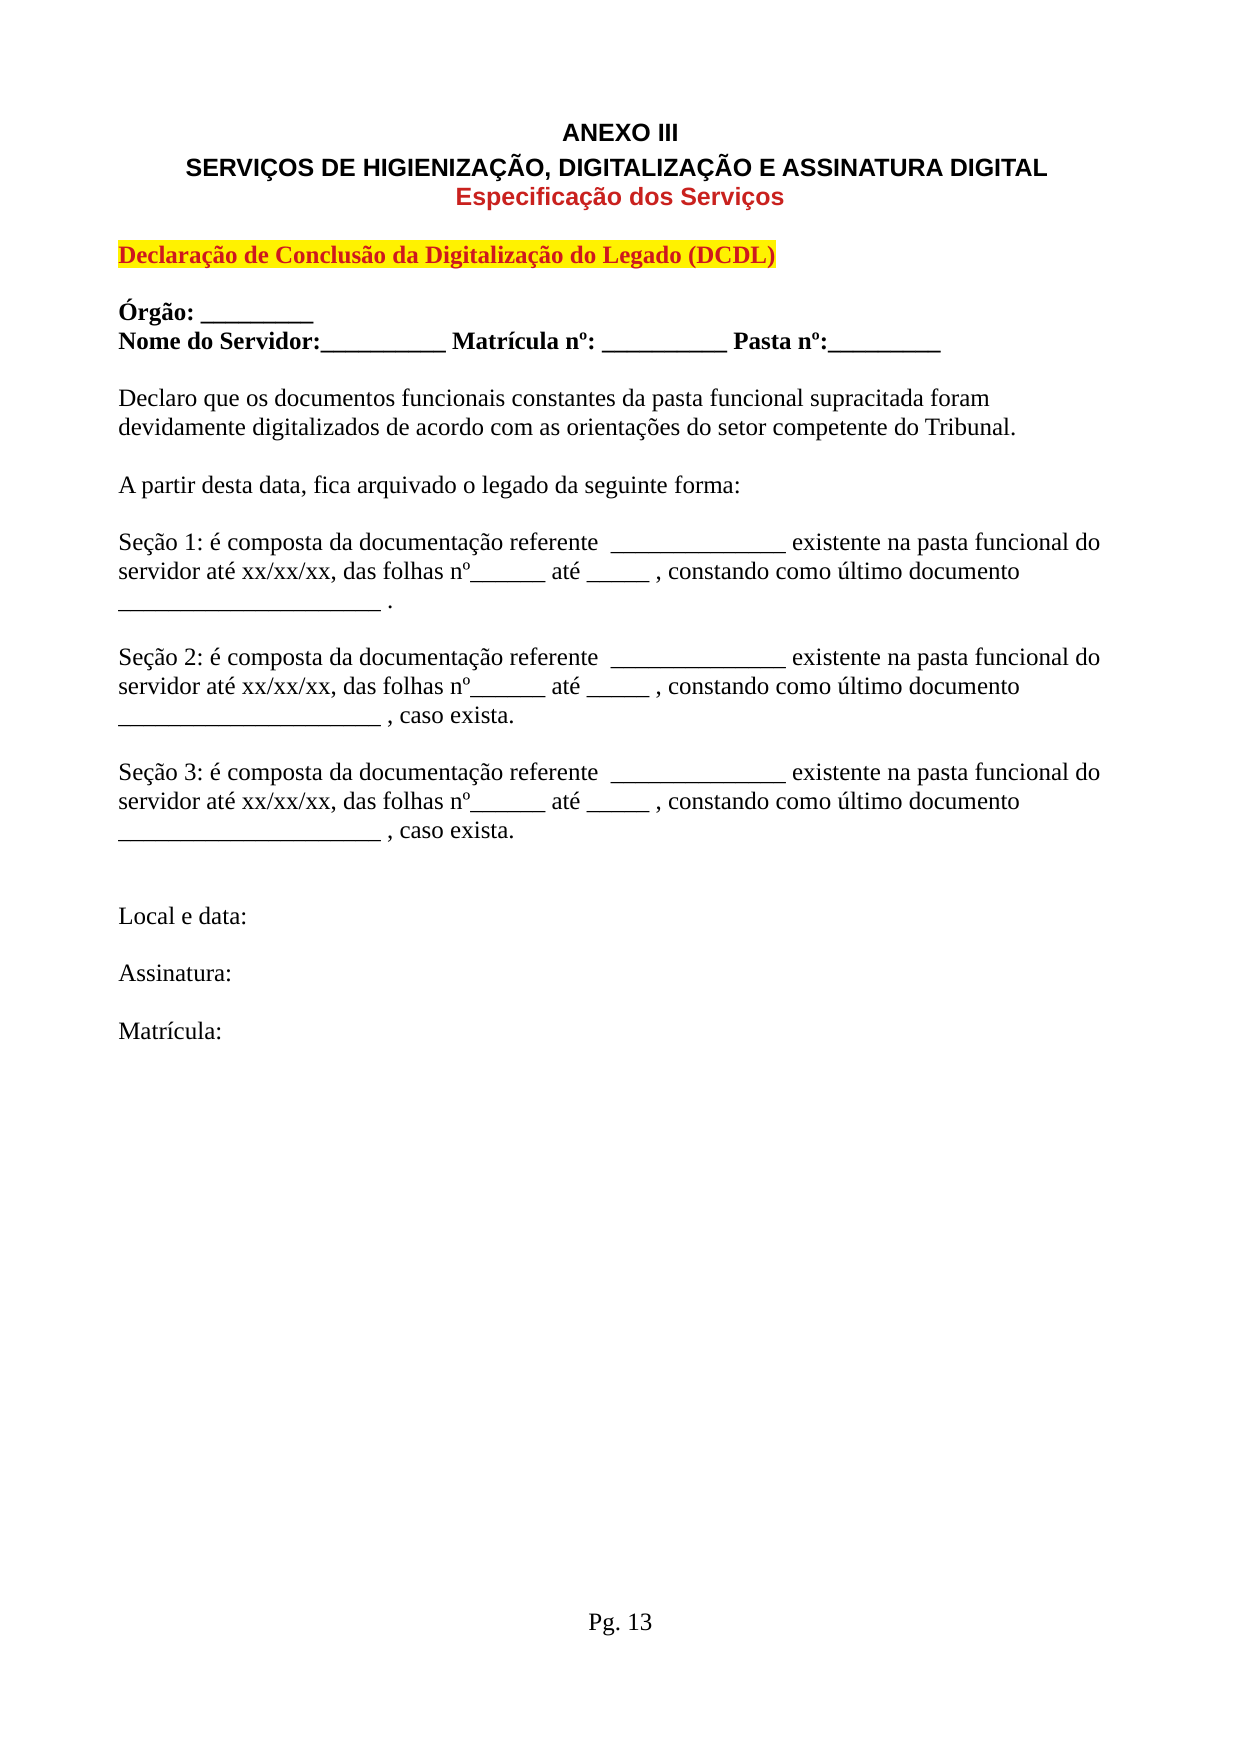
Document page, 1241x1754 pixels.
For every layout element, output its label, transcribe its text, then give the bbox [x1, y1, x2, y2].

text Seção 3: é composta da documentação referente ______________ existente na pasta funcional do servidor até xx/xx/xx, das folhas nº______ até _____ , constando como último documento _____________________ , caso exista. [118, 757, 1122, 843]
text Nome do Servidor:__________ Matrícula nº: __________ Pasta nº:_________ [118, 326, 1122, 355]
text Assinatura: [118, 958, 1122, 987]
text A partir desta data, fica arquivado o legado da seguinte forma: [118, 470, 1122, 498]
text Seção 1: é composta da documentação referente ______________ existente na pasta funcional do servidor até xx/xx/xx, das folhas nº______ até _____ , constando como último documento _____________________ . [118, 527, 1122, 613]
text Órgão: _________ [118, 297, 1122, 326]
text Declaração de Conclusão da Digitalização do Legado (DCDL) [118, 240, 1122, 268]
text Local e data: [118, 901, 1122, 930]
text Matrícula: [118, 1016, 1122, 1045]
text Declaro que os documentos funcionais constantes da pasta funcional supracitada foram devidamente digitalizados de acordo com as orientações do setor competente do Tribunal. [118, 383, 1122, 441]
text Seção 2: é composta da documentação referente ______________ existente na pasta funcional do servidor até xx/xx/xx, das folhas nº______ até _____ , constando como último documento _____________________ , caso exista. [118, 642, 1122, 728]
